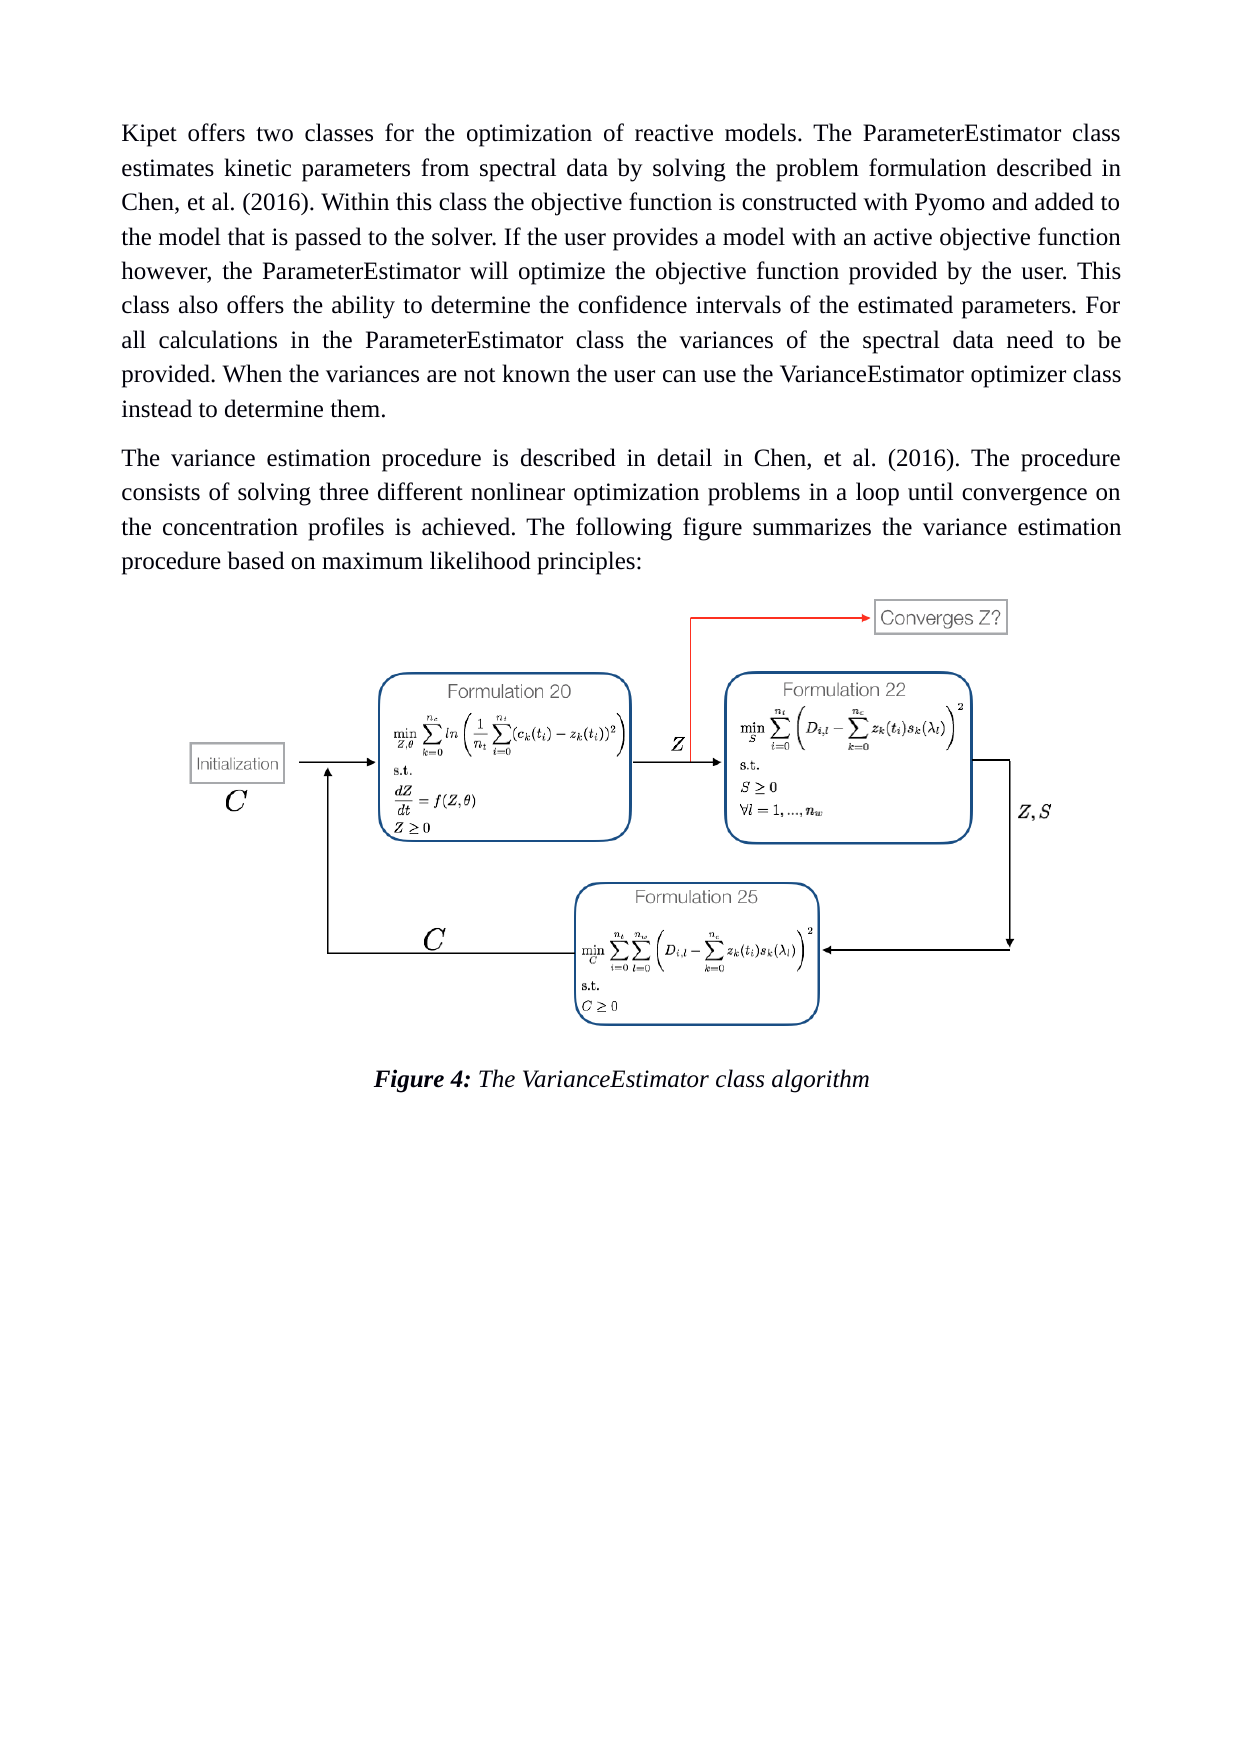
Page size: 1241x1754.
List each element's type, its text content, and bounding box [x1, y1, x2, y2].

text Figure 4: The VarianceEstimator class algorithm [121, 988, 1122, 1092]
text The variance estimation procedure is described in detail in Chen, et al. (2016). The procedure consists of solving three different nonlinear optimization problems in a loop until convergence on the concentration profiles is achieved. The following figure summarizes the variance estimation procedure based on maximum likelihood principles: [121, 443, 1122, 575]
text Kipet offers two classes for the optimization of reactive models. The ParameterEstimator class estimates kinetic parameters from spectral data by solving the problem formulation described in Chen, et al. (2016). Within this class the objective function is constructed with Pyomo and added to the model that is passed to the solver. If the user provides a model with an active objective function however, the ParameterEstimator will optimize the objective function provided by the user. This class also offers the ability to determine the confidence intervals of the estimated parameters. For all calculations in the ParameterEstimator class the variances of the spectral data need to be provided. When the variances are not known the user can use the VarianceEstimator optimizer class instead to determine them. [121, 118, 1122, 423]
picture [177, 583, 1068, 1044]
